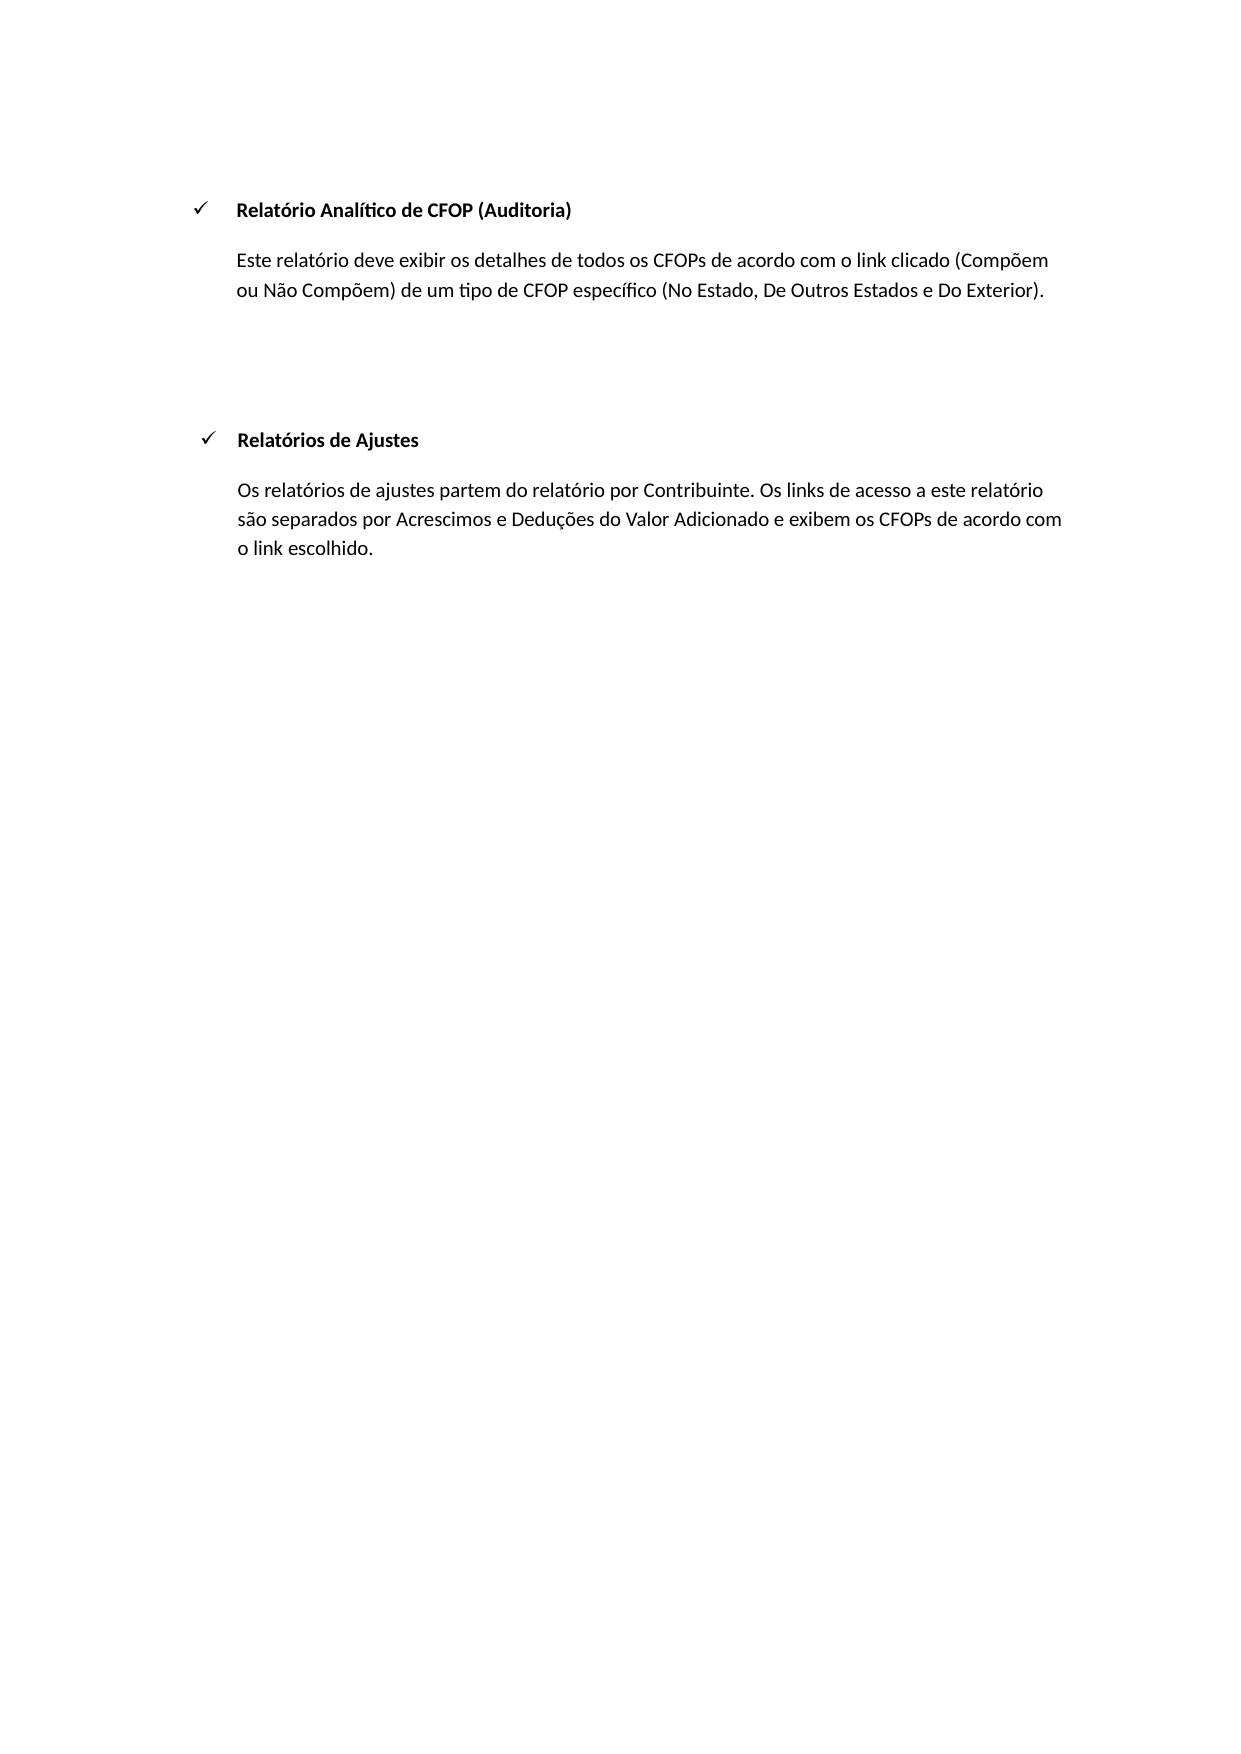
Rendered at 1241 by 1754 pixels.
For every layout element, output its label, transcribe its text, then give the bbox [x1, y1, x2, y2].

list Os relatórios de ajustes partem do relatório por Contribuinte. Os links de acesso a este relatório são separados por Acrescimos e Deduções do Valor Adicionado e exibem os CFOPs de acordo com o link escolhido. [237, 477, 1063, 561]
list Este relatório deve exibir os detalhes de todos os CFOPs de acordo com o link clicado (Compõem ou Não Compõem) de um tipo de CFOP específico (No Estado, De Outros Estados e Do Exterior). [236, 248, 1063, 302]
list Relatórios de Ajustes [200, 427, 1063, 452]
list Relatório Analítico de CFOP (Auditoria) [192, 198, 1063, 223]
